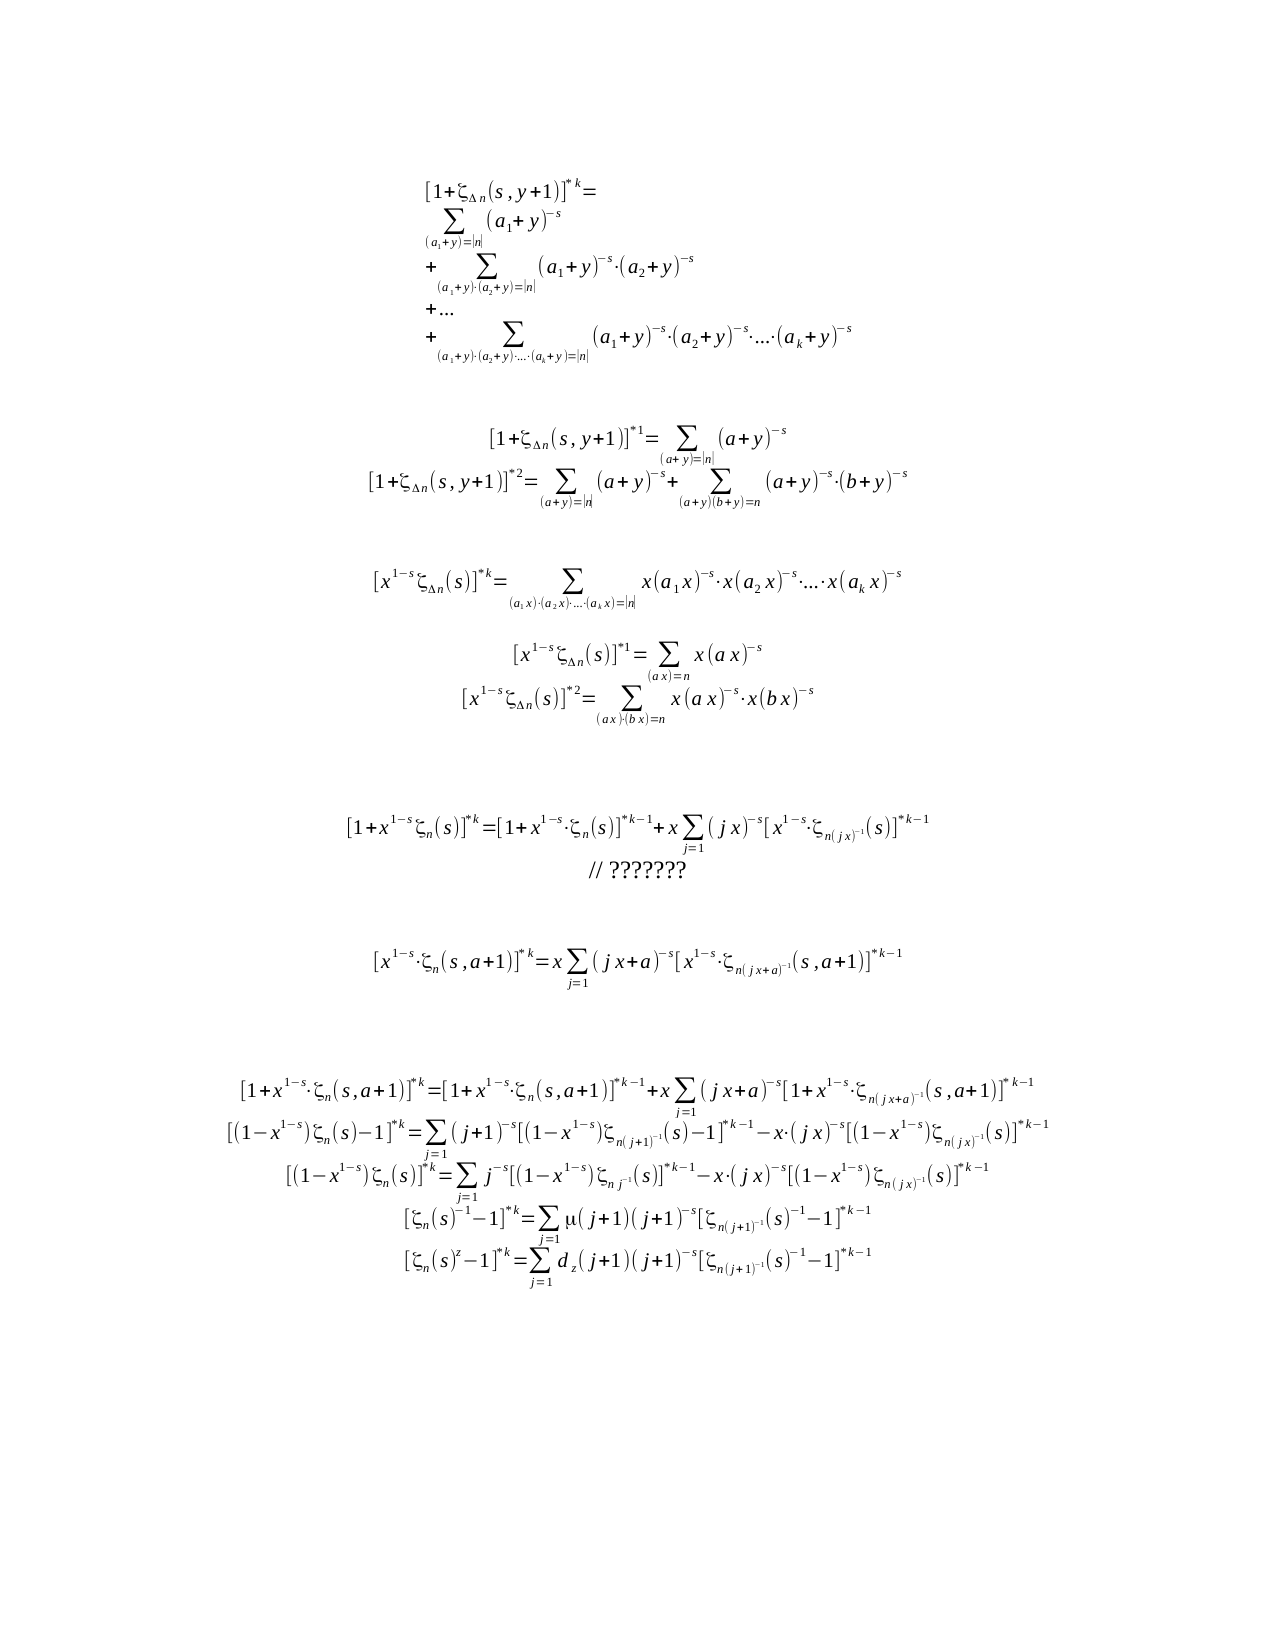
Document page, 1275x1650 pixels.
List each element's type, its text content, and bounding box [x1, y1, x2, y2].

text // ??????? [118, 855, 1157, 884]
